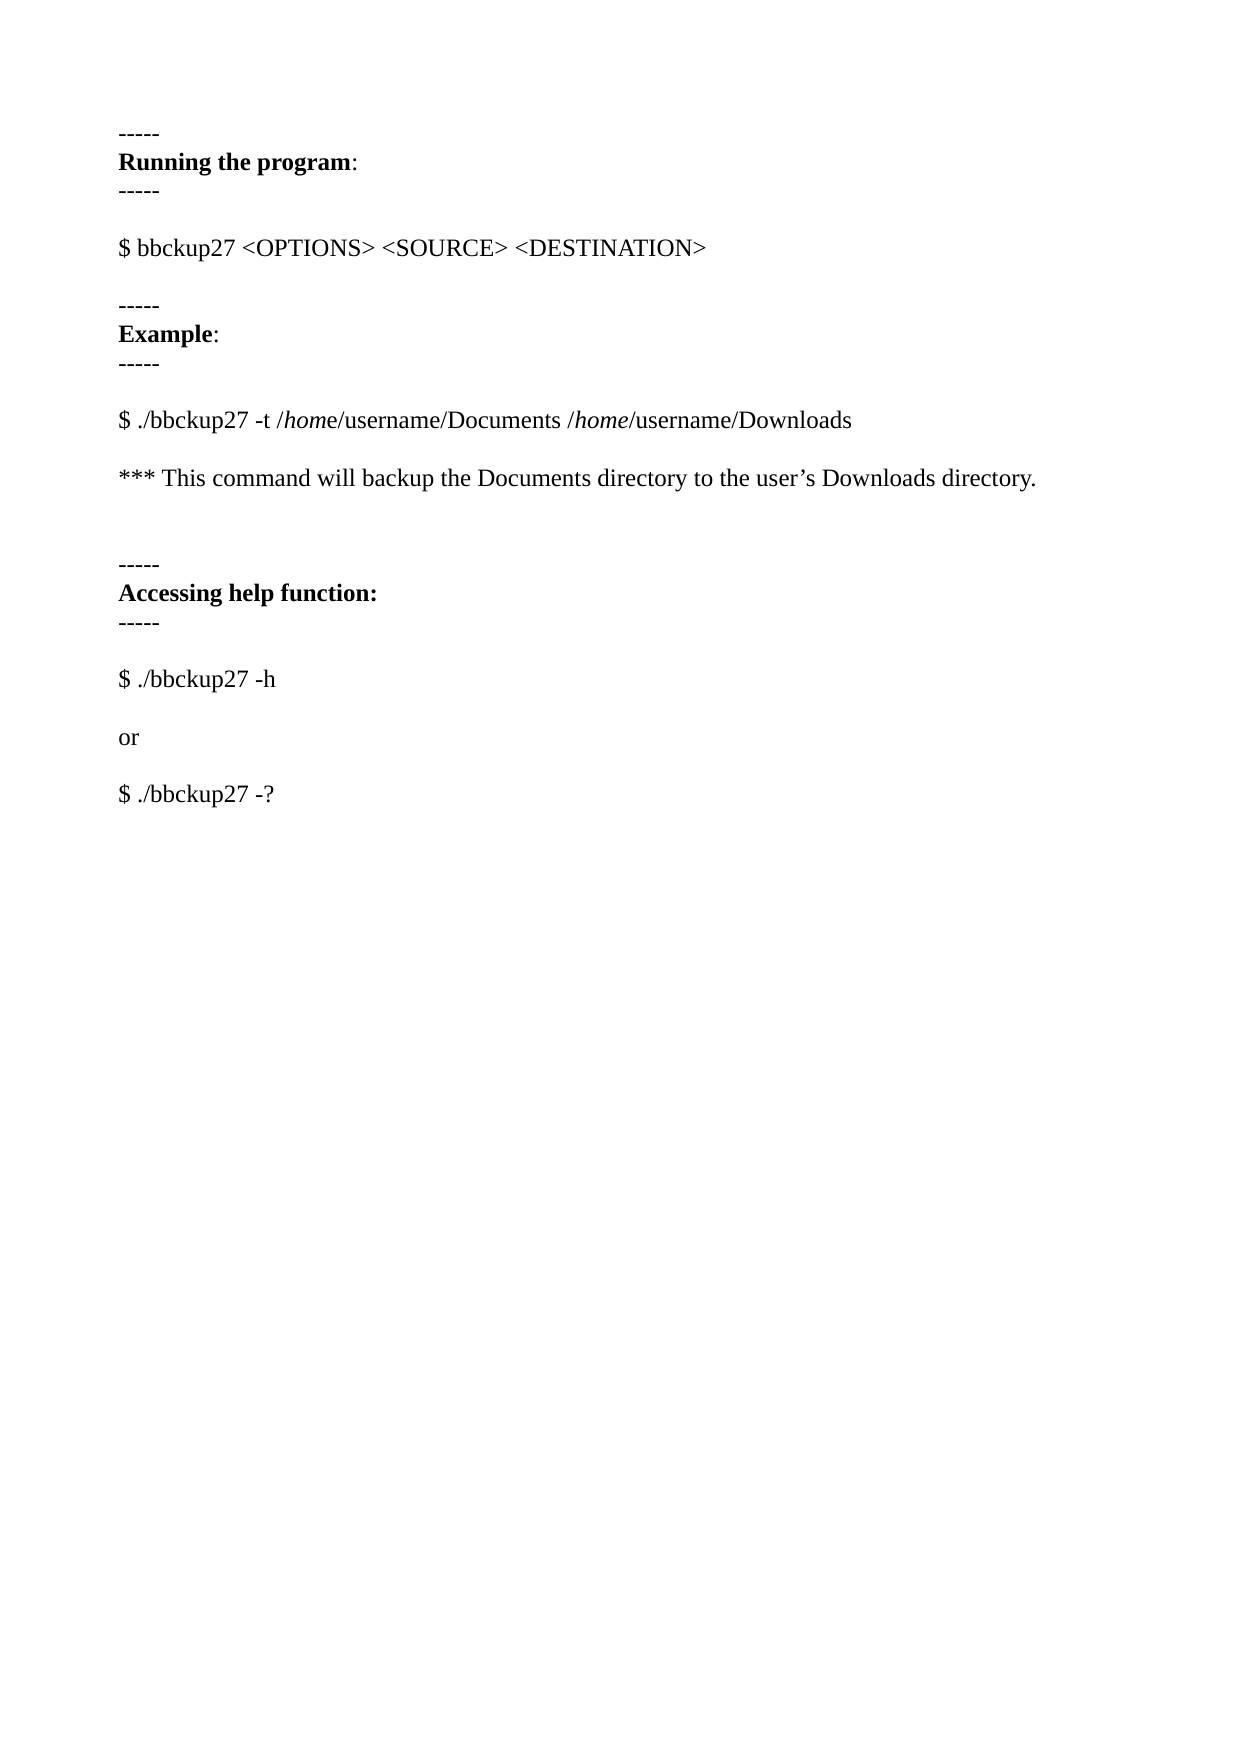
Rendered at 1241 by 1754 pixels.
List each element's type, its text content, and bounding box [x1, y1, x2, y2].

text or [118, 722, 1122, 751]
text $ bbckup27 <OPTIONS> <SOURCE> <DESTINATION> [118, 233, 1122, 262]
text ----- [118, 607, 1122, 636]
text Accessing help function: [118, 578, 1122, 607]
text ----- [118, 118, 1122, 147]
text ----- [118, 348, 1122, 377]
text Running the program: [118, 147, 1122, 176]
text ----- [118, 176, 1122, 204]
text Example: [118, 319, 1122, 348]
text $ ./bbckup27 -h [118, 664, 1122, 693]
text *** This command will backup the Documents directory to the user’s Downloads directory. [118, 463, 1122, 492]
text ----- [118, 549, 1122, 578]
text $ ./bbckup27 -? [118, 779, 1122, 808]
text ----- [118, 291, 1122, 319]
text $ ./bbckup27 -t /home/username/Documents /home/username/Downloads [118, 406, 1122, 434]
